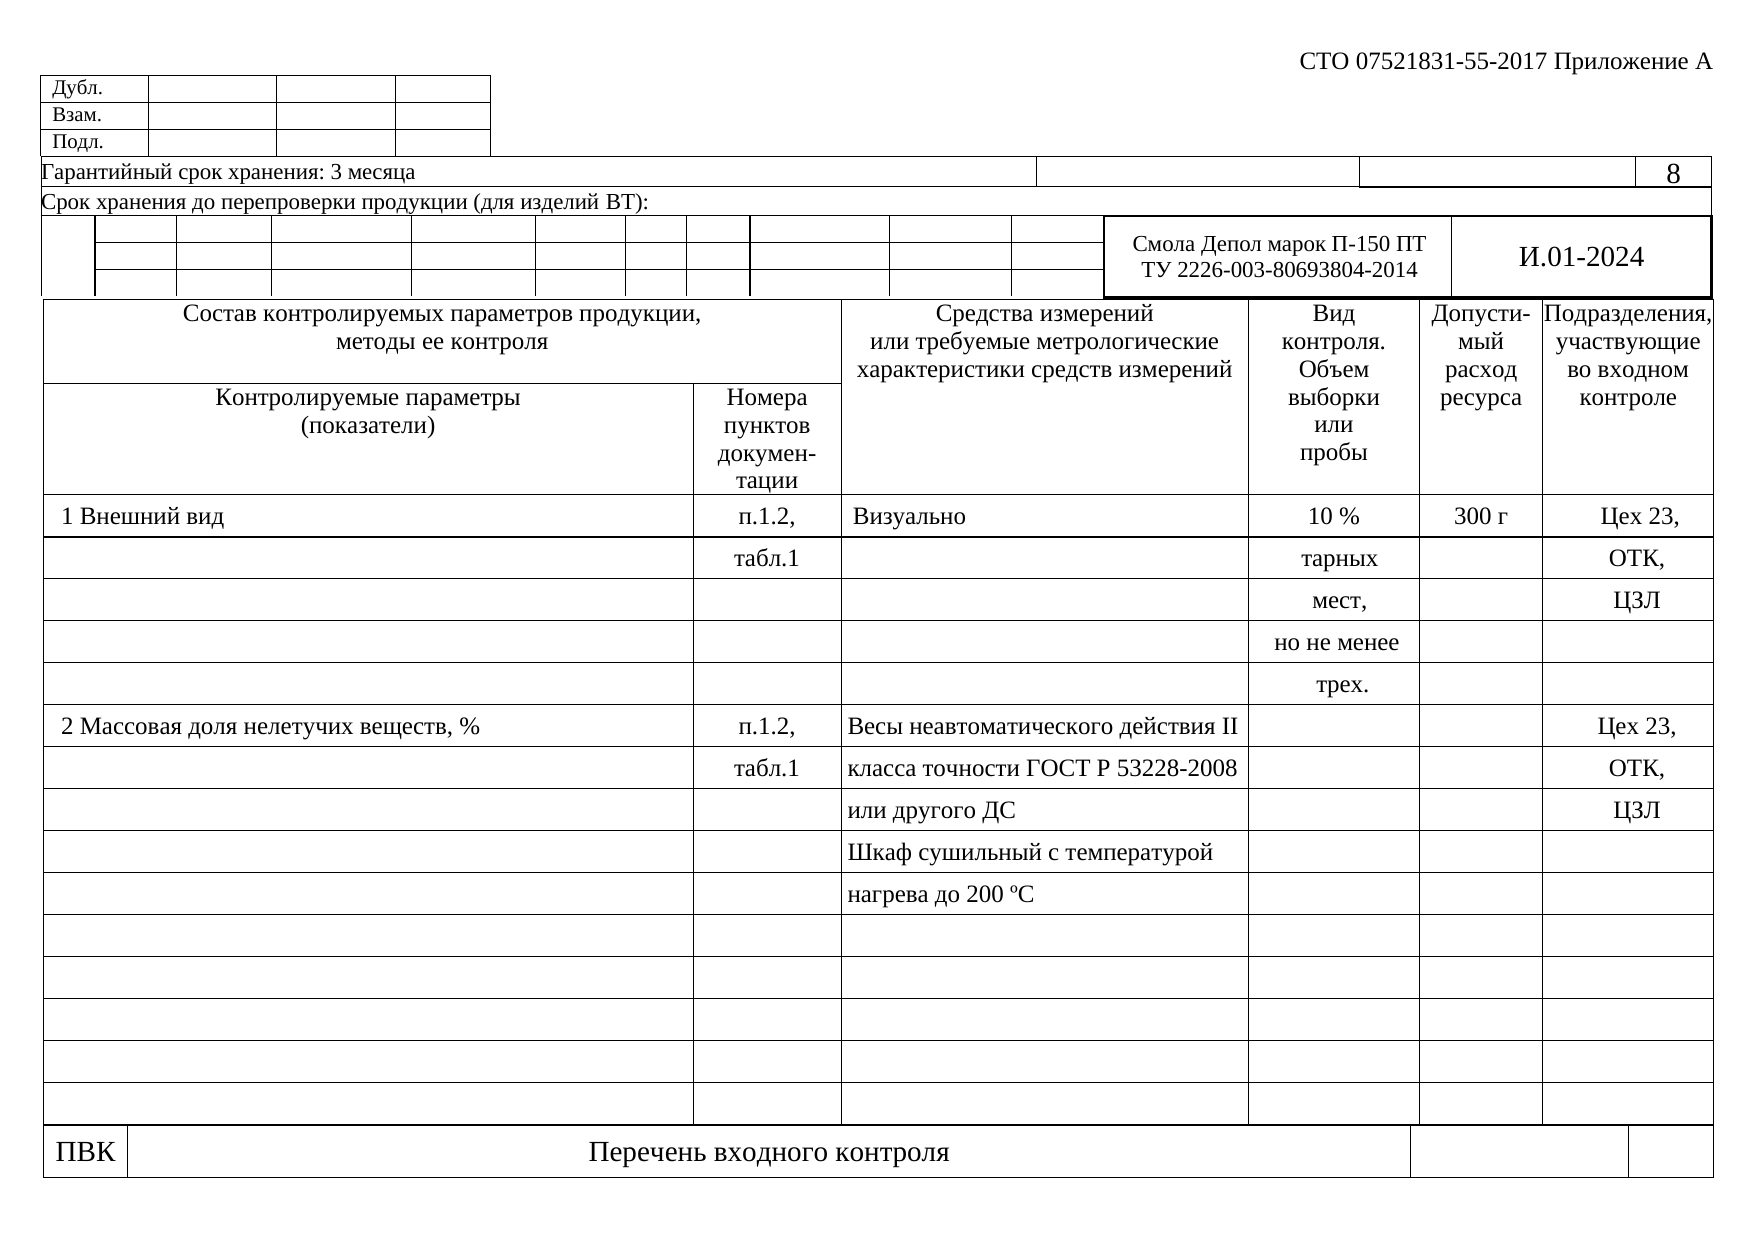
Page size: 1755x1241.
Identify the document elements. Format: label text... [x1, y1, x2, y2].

table_cell [536, 216, 625, 242]
table_cell [177, 243, 271, 269]
table_cell [890, 216, 1011, 242]
table_cell 10 % [1249, 495, 1419, 536]
table_cell [177, 216, 271, 242]
table_cell табл.1 [694, 747, 841, 788]
table_cell [842, 663, 1248, 704]
table_cell [1629, 1126, 1713, 1177]
table_cell [396, 103, 490, 129]
table_cell [687, 243, 749, 269]
table_cell [1543, 1083, 1713, 1124]
table_cell [149, 103, 276, 129]
table_cell [96, 270, 176, 296]
table_cell [412, 270, 535, 296]
table_cell [626, 270, 686, 296]
table_cell нагрева до 200 ºС [842, 873, 1248, 914]
table_cell [44, 747, 693, 788]
table_cell [694, 1083, 841, 1124]
table_cell [842, 621, 1248, 662]
table_cell [1543, 1041, 1713, 1082]
table_cell [44, 789, 693, 830]
table_cell [1249, 705, 1419, 746]
table_cell ЦЗЛ [1543, 789, 1713, 830]
table_cell [1249, 747, 1419, 788]
table_cell [694, 579, 841, 620]
table_header [491, 75, 739, 102]
table_header [149, 76, 276, 102]
table_cell [44, 621, 693, 662]
table_header [1037, 157, 1359, 186]
table_cell [842, 915, 1248, 956]
table_cell [1420, 747, 1542, 788]
table_cell [44, 957, 693, 998]
table_cell п.1.2, [694, 495, 841, 536]
table_cell или другого ДС [842, 789, 1248, 830]
table_cell [694, 915, 841, 956]
table_cell [277, 103, 395, 129]
table_header Гарантийный срок хранения: 3 месяца [42, 157, 1036, 186]
table_header 8 [1636, 157, 1711, 186]
table_cell [1420, 873, 1542, 914]
table_cell [412, 243, 535, 269]
table_cell [96, 243, 176, 269]
table_cell [842, 1041, 1248, 1082]
table_cell [1249, 999, 1419, 1040]
table_header Подразделения, участвующие во входном контроле [1543, 300, 1713, 494]
table_cell [687, 216, 749, 242]
table_cell [1249, 1041, 1419, 1082]
table_cell [96, 216, 176, 242]
table_cell [1420, 831, 1542, 872]
table_cell [694, 999, 841, 1040]
table_cell Смола Депол марок П-150 ПТ ТУ 2226-003-80693804-2014 [1105, 217, 1451, 296]
table_cell Весы неавтоматического действия II [842, 705, 1248, 746]
table_cell [536, 243, 625, 269]
table_cell Перечень входного контроля [128, 1126, 1410, 1177]
table_header [739, 75, 1254, 102]
table_cell [491, 129, 786, 156]
table_cell ЦЗЛ [1543, 579, 1713, 620]
table_cell [1420, 1041, 1542, 1082]
table_header Средства измерений или требуемые метрологические характеристики средств измерений [842, 300, 1248, 494]
table_header [277, 76, 395, 102]
table_cell [44, 999, 693, 1040]
table_cell [1543, 663, 1713, 704]
table_cell [1420, 1083, 1542, 1124]
table_cell [890, 270, 1011, 296]
table_cell [1420, 663, 1542, 704]
table_cell п.1.2, [694, 705, 841, 746]
text СТО 07521831-55-2017 Приложение А [29, 47, 1713, 75]
table_cell [1543, 915, 1713, 956]
table_cell [536, 270, 625, 296]
table_cell ПВК [44, 1126, 127, 1177]
table_cell [491, 102, 786, 129]
table_header [1254, 75, 1711, 102]
table_cell [1420, 705, 1542, 746]
table_header Состав контролируемых параметров продукции, методы ее контроля [44, 300, 841, 382]
table_cell Шкаф сушильный с температурой [842, 831, 1248, 872]
table_header [1360, 157, 1635, 186]
table_cell ОТК, [1543, 747, 1713, 788]
table_cell [626, 243, 686, 269]
table_cell [42, 216, 94, 296]
table_cell [842, 1083, 1248, 1124]
table_cell [890, 243, 1011, 269]
table_header [396, 76, 490, 102]
table_cell [1249, 1083, 1419, 1124]
table_cell [272, 216, 411, 242]
table_cell Подл. [41, 130, 148, 156]
table_cell [1420, 579, 1542, 620]
table_cell [44, 1041, 693, 1082]
table_header Допусти-мый расход ресурса [1420, 438, 1542, 494]
table_cell [1249, 873, 1419, 914]
table_cell [1543, 621, 1713, 662]
table_cell [694, 831, 841, 872]
table_cell [751, 270, 889, 296]
table_cell [694, 957, 841, 998]
table_cell [1249, 957, 1419, 998]
table_cell [1420, 621, 1542, 662]
table_cell [694, 1041, 841, 1082]
table_header Вид контроля. Объем выборки или пробы [1249, 300, 1419, 494]
table_cell [786, 102, 1711, 156]
table_cell [1249, 789, 1419, 830]
table_cell табл.1 [694, 538, 841, 578]
table_cell [1420, 789, 1542, 830]
table_cell [1249, 915, 1419, 956]
table_cell [842, 538, 1248, 578]
table_cell [149, 130, 276, 156]
table_cell [1543, 831, 1713, 872]
table_cell класса точности ГОСТ Р 53228-2008 [842, 747, 1248, 788]
table_cell [44, 1083, 693, 1124]
table_cell [44, 873, 693, 914]
table_cell тарных [1249, 538, 1419, 578]
table_cell [1420, 915, 1542, 956]
table_cell И.01-2024 [1452, 217, 1710, 296]
table_cell [626, 216, 686, 242]
table_cell Номера пунктов докумен- тации [694, 384, 841, 494]
table_cell Взам. [41, 103, 148, 129]
table_cell [272, 270, 411, 296]
table_cell [694, 663, 841, 704]
table_cell [396, 130, 490, 156]
table_cell 300 г [1420, 495, 1542, 536]
table_cell [694, 621, 841, 662]
table_cell Цех 23, [1543, 705, 1713, 746]
table_cell [44, 579, 693, 620]
table_cell [1012, 216, 1103, 242]
table_cell трех. [1249, 663, 1419, 704]
table_cell [1012, 243, 1103, 269]
table_cell Цех 23, [1543, 495, 1713, 536]
table_cell 2 Массовая доля нелетучих веществ, % [44, 705, 693, 746]
table_cell [44, 915, 693, 956]
table_cell [1420, 538, 1542, 578]
table_cell [1543, 873, 1713, 914]
table_cell [1249, 831, 1419, 872]
table_cell [1543, 999, 1713, 1040]
table_cell [694, 873, 841, 914]
table_cell [177, 270, 271, 296]
table_cell [687, 270, 749, 296]
table_cell [272, 243, 411, 269]
table_cell ОТК, [1543, 538, 1713, 578]
table_cell [842, 999, 1248, 1040]
table_cell [44, 538, 693, 578]
table_cell [412, 216, 535, 242]
table_cell [44, 663, 693, 704]
table_header Дубл. [41, 76, 148, 102]
table_cell [1543, 957, 1713, 998]
table_cell [1411, 1126, 1628, 1177]
table_cell [1012, 270, 1103, 296]
table_cell [751, 216, 889, 242]
table_cell мест, [1249, 579, 1419, 620]
table_cell [1420, 957, 1542, 998]
table_cell [1420, 999, 1542, 1040]
table_cell [277, 130, 395, 156]
table_cell [842, 957, 1248, 998]
table_cell [842, 579, 1248, 620]
table_cell Визуально [842, 495, 1248, 536]
table_cell [694, 789, 841, 830]
table_cell но не менее [1249, 621, 1419, 662]
table_cell Контролируемые параметры (показатели) [44, 384, 693, 494]
table_cell [751, 243, 889, 269]
table_cell [44, 831, 693, 872]
table_cell 1 Внешний вид [44, 495, 693, 536]
